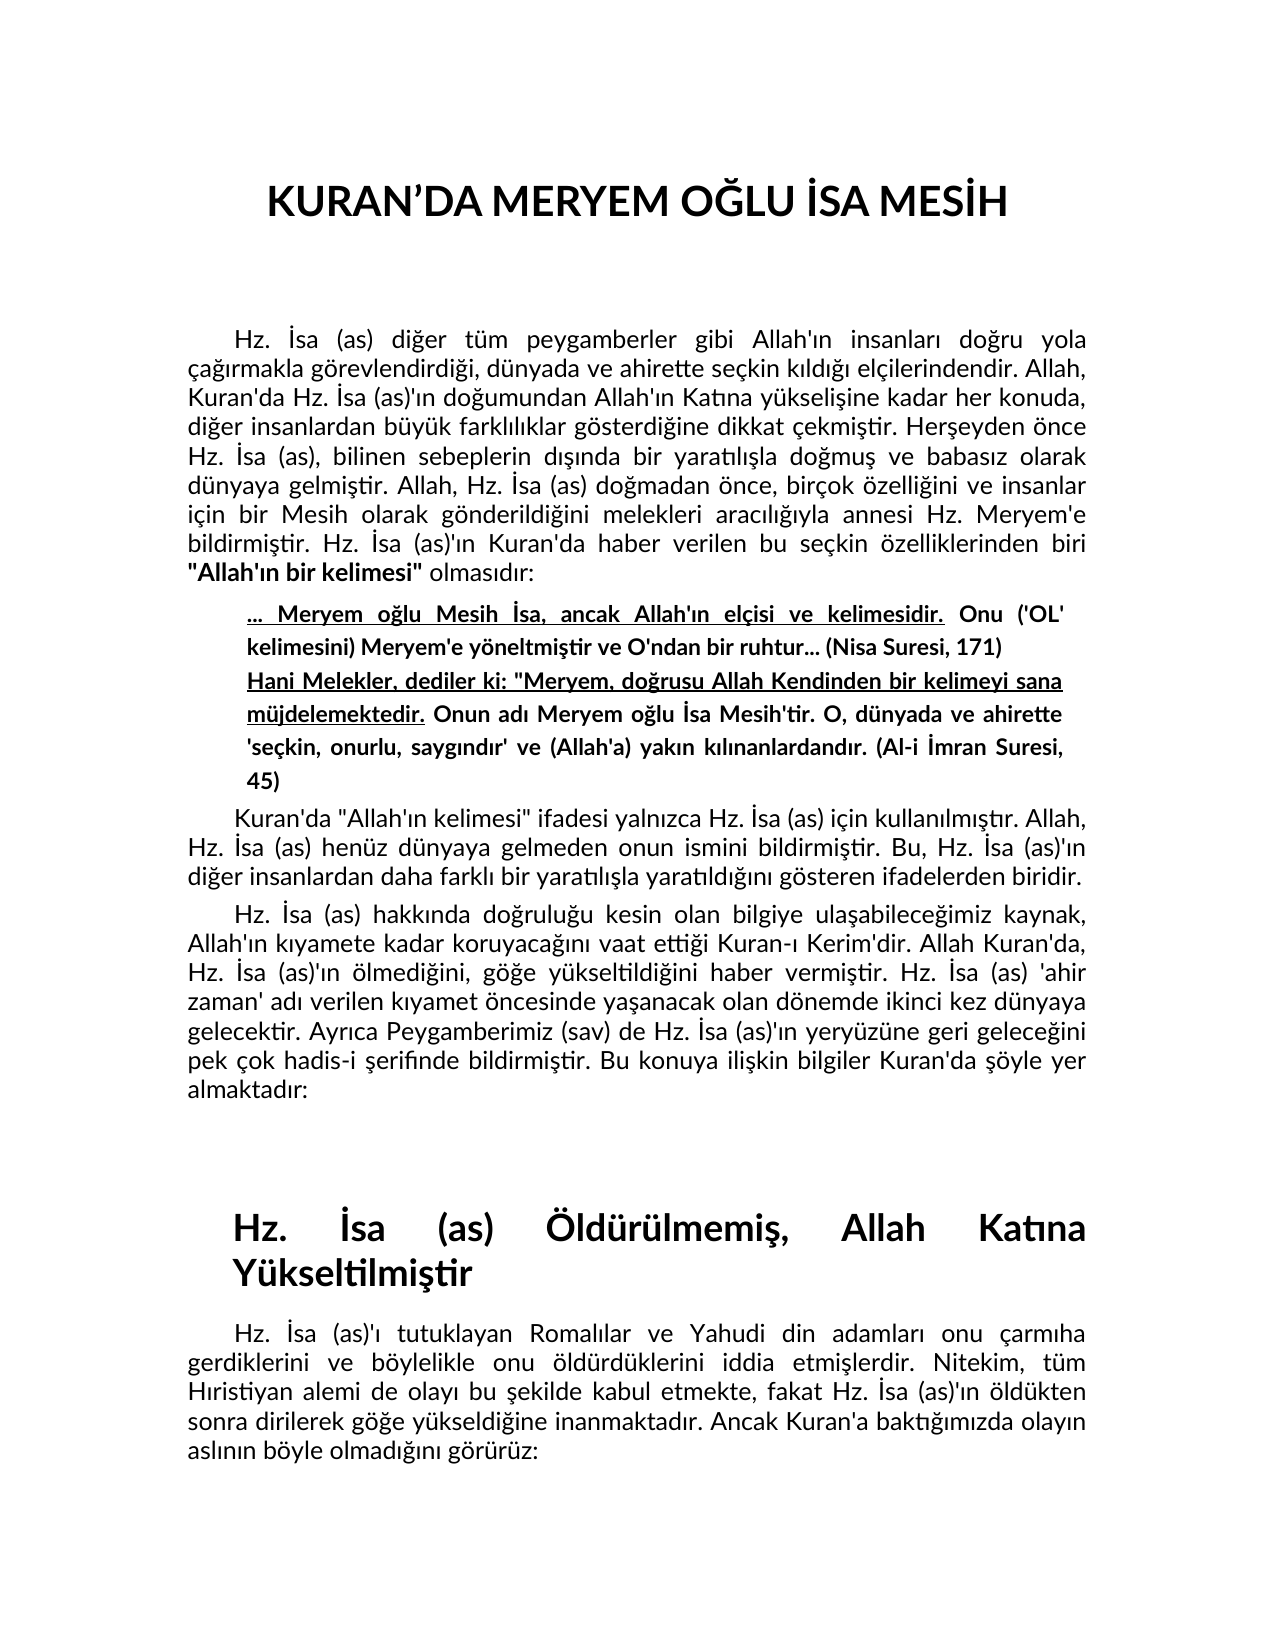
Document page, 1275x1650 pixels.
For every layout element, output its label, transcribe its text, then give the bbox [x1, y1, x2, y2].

subtitle KURAN’DA MERYEM OĞLU İSA MESİH [187, 175, 1087, 225]
text ... Meryem oğlu Mesih İsa, ancak Allah'ın elçisi ve kelimesidir. Onu ('OL' kelimesini) Meryem'e yöneltmiştir ve O'ndan bir ruhtur... (Nisa Suresi, 171) [247, 596, 1064, 662]
text Hz. İsa (as) diğer tüm peygamberler gibi Allah'ın insanları doğru yola çağırmakla görevlendirdiği, dünyada ve ahirette seçkin kıldığı elçilerindendir. Allah, Kuran'da Hz. İsa (as)'ın doğumundan Allah'ın Katına yükselişine kadar her konuda, diğer insanlardan büyük farklılıklar gösterdiğine dikkat çekmiştir. Herşeyden önce Hz. İsa (as), bilinen sebeplerin dışında bir yaratılışla doğmuş ve babasız olarak dünyaya gelmiştir. Allah, Hz. İsa (as) doğmadan önce, birçok özelliğini ve insanlar için bir Mesih olarak gönderildiğini melekleri aracılığıyla annesi Hz. Meryem'e bildirmiştir. Hz. İsa (as)'ın Kuran'da haber verilen bu seçkin özelliklerinden biri "Allah'ın bir kelimesi" olmasıdır: [187, 325, 1087, 587]
text Kuran'da "Allah'ın kelimesi" ifadesi yalnızca Hz. İsa (as) için kullanılmıştır. Allah, Hz. İsa (as) henüz dünyaya gelmeden onun ismini bildirmiştir. Bu, Hz. İsa (as)'ın diğer insanlardan daha farklı bir yaratılışla yaratıldığını gösteren ifadelerden biridir. [187, 804, 1087, 892]
text Hz. İsa (as)'ı tutuklayan Romalılar ve Yahudi din adamları onu çarmıha gerdiklerini ve böylelikle onu öldürdüklerini iddia etmişlerdir. Nitekim, tüm Hıristiyan alemi de olayı bu şekilde kabul etmekte, fakat Hz. İsa (as)'ın öldükten sonra dirilerek göğe yükseldiğine inanmaktadır. Ancak Kuran'a baktığımızda olayın aslının böyle olmadığını görürüz: [187, 1319, 1087, 1465]
text Hz. İsa (as) hakkında doğruluğu kesin olan bilgiye ulaşabileceğimiz kaynak, Allah'ın kıyamete kadar koruyacağını vaat ettiği Kuran-ı Kerim'dir. Allah Kuran'da, Hz. İsa (as)'ın ölmediğini, göğe yükseltildiğini haber vermiştir. Hz. İsa (as) 'ahir zaman' adı verilen kıyamet öncesinde yaşanacak olan dönemde ikinci kez dünyaya gelecektir. Ayrıca Peygamberimiz (sav) de Hz. İsa (as)'ın yeryüzüne geri geleceğini pek çok hadis-i şerifinde bildirmiştir. Bu konuya ilişkin bilgiler Kuran'da şöyle yer almaktadır: [187, 900, 1087, 1104]
text Hani Melekler, dediler ki: "Meryem, doğrusu Allah Kendinden bir kelimeyi sana müjdelemektedir. Onun adı Meryem oğlu İsa Mesih'tir. O, dünyada ve ahirette 'seçkin, onurlu, saygındır' ve (Allah'a) yakın kılınanlardandır. (Al-i İmran Suresi, 45) [247, 662, 1064, 796]
subtitle Hz. İsa (as) Öldürülmemiş, Allah Katına Yükseltilmiştir [232, 1204, 1087, 1294]
